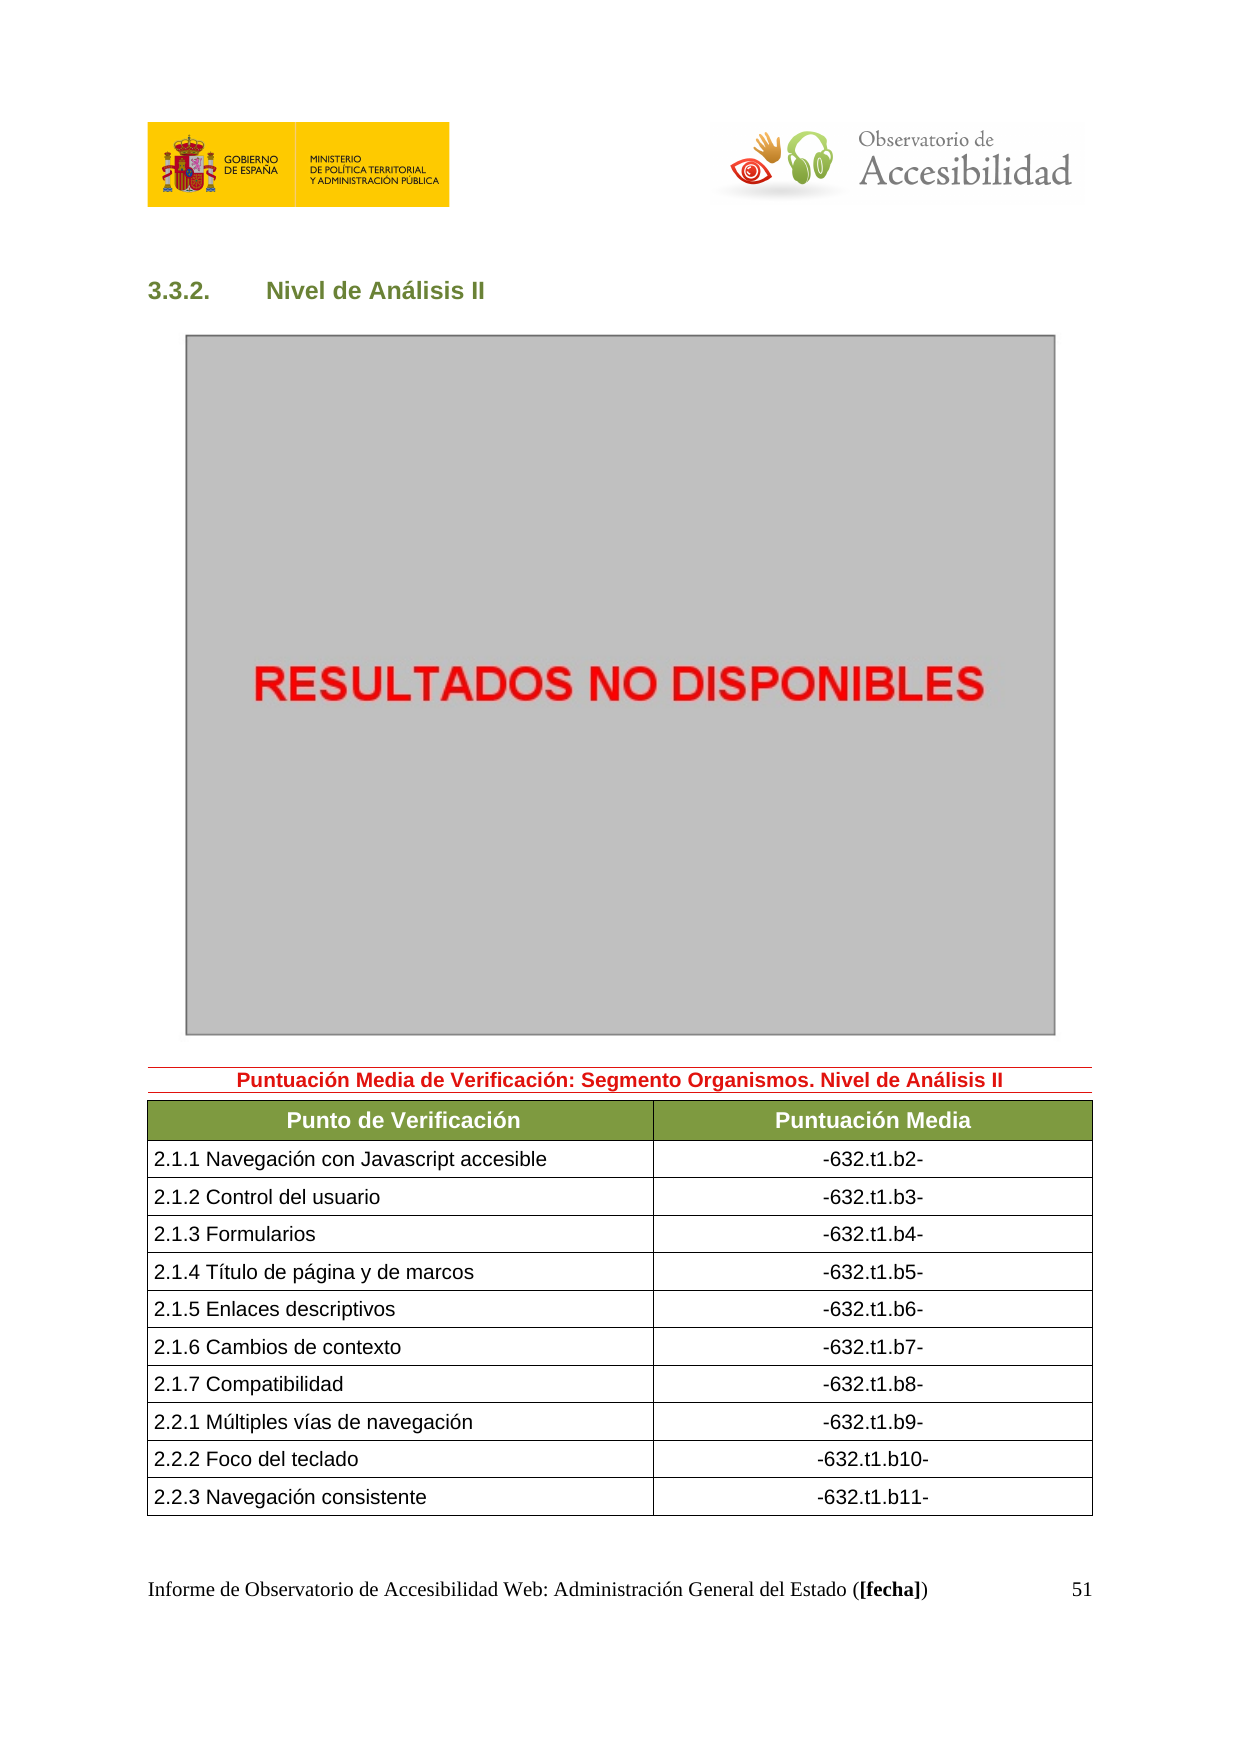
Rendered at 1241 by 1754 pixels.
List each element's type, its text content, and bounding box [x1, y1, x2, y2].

table_cell 2.1.6 Cambios de contexto [148, 1328, 653, 1365]
table_cell -632.t1.b5- [654, 1253, 1092, 1290]
picture [178, 332, 1062, 1042]
table_cell -632.t1.b4- [654, 1216, 1092, 1252]
table_cell -632.t1.b3- [654, 1178, 1092, 1215]
table_cell 2.1.3 Formularios [148, 1216, 653, 1252]
text Puntuación Media de Verificación: Segmento Organismos. Nivel de Análisis II [148, 1068, 1092, 1092]
table_header Punto de Verificación [148, 1101, 653, 1140]
table_cell -632.t1.b9- [654, 1403, 1092, 1440]
table_cell -632.t1.b7- [654, 1328, 1092, 1365]
picture [147, 122, 450, 207]
table_header Puntuación Media [654, 1101, 1092, 1140]
table_cell 2.1.5 Enlaces descriptivos [148, 1291, 653, 1327]
table_cell -632.t1.b8- [654, 1366, 1092, 1402]
picture [710, 122, 1086, 205]
table_cell 2.1.1 Navegación con Javascript accesible [148, 1141, 653, 1177]
list Nivel de Análisis II [148, 276, 1092, 304]
table_cell -632.t1.b10- [654, 1441, 1092, 1477]
table_cell 2.2.2 Foco del teclado [148, 1441, 653, 1477]
table_cell 2.2.3 Navegación consistente [148, 1478, 653, 1515]
table_cell 2.1.7 Compatibilidad [148, 1366, 653, 1402]
table_cell -632.t1.b6- [654, 1291, 1092, 1327]
table_cell -632.t1.b11- [654, 1478, 1092, 1515]
table_cell 2.1.2 Control del usuario [148, 1178, 653, 1215]
table_cell -632.t1.b2- [654, 1141, 1092, 1177]
table_cell 2.2.1 Múltiples vías de navegación [148, 1403, 653, 1440]
table_cell 2.1.4 Título de página y de marcos [148, 1253, 653, 1290]
